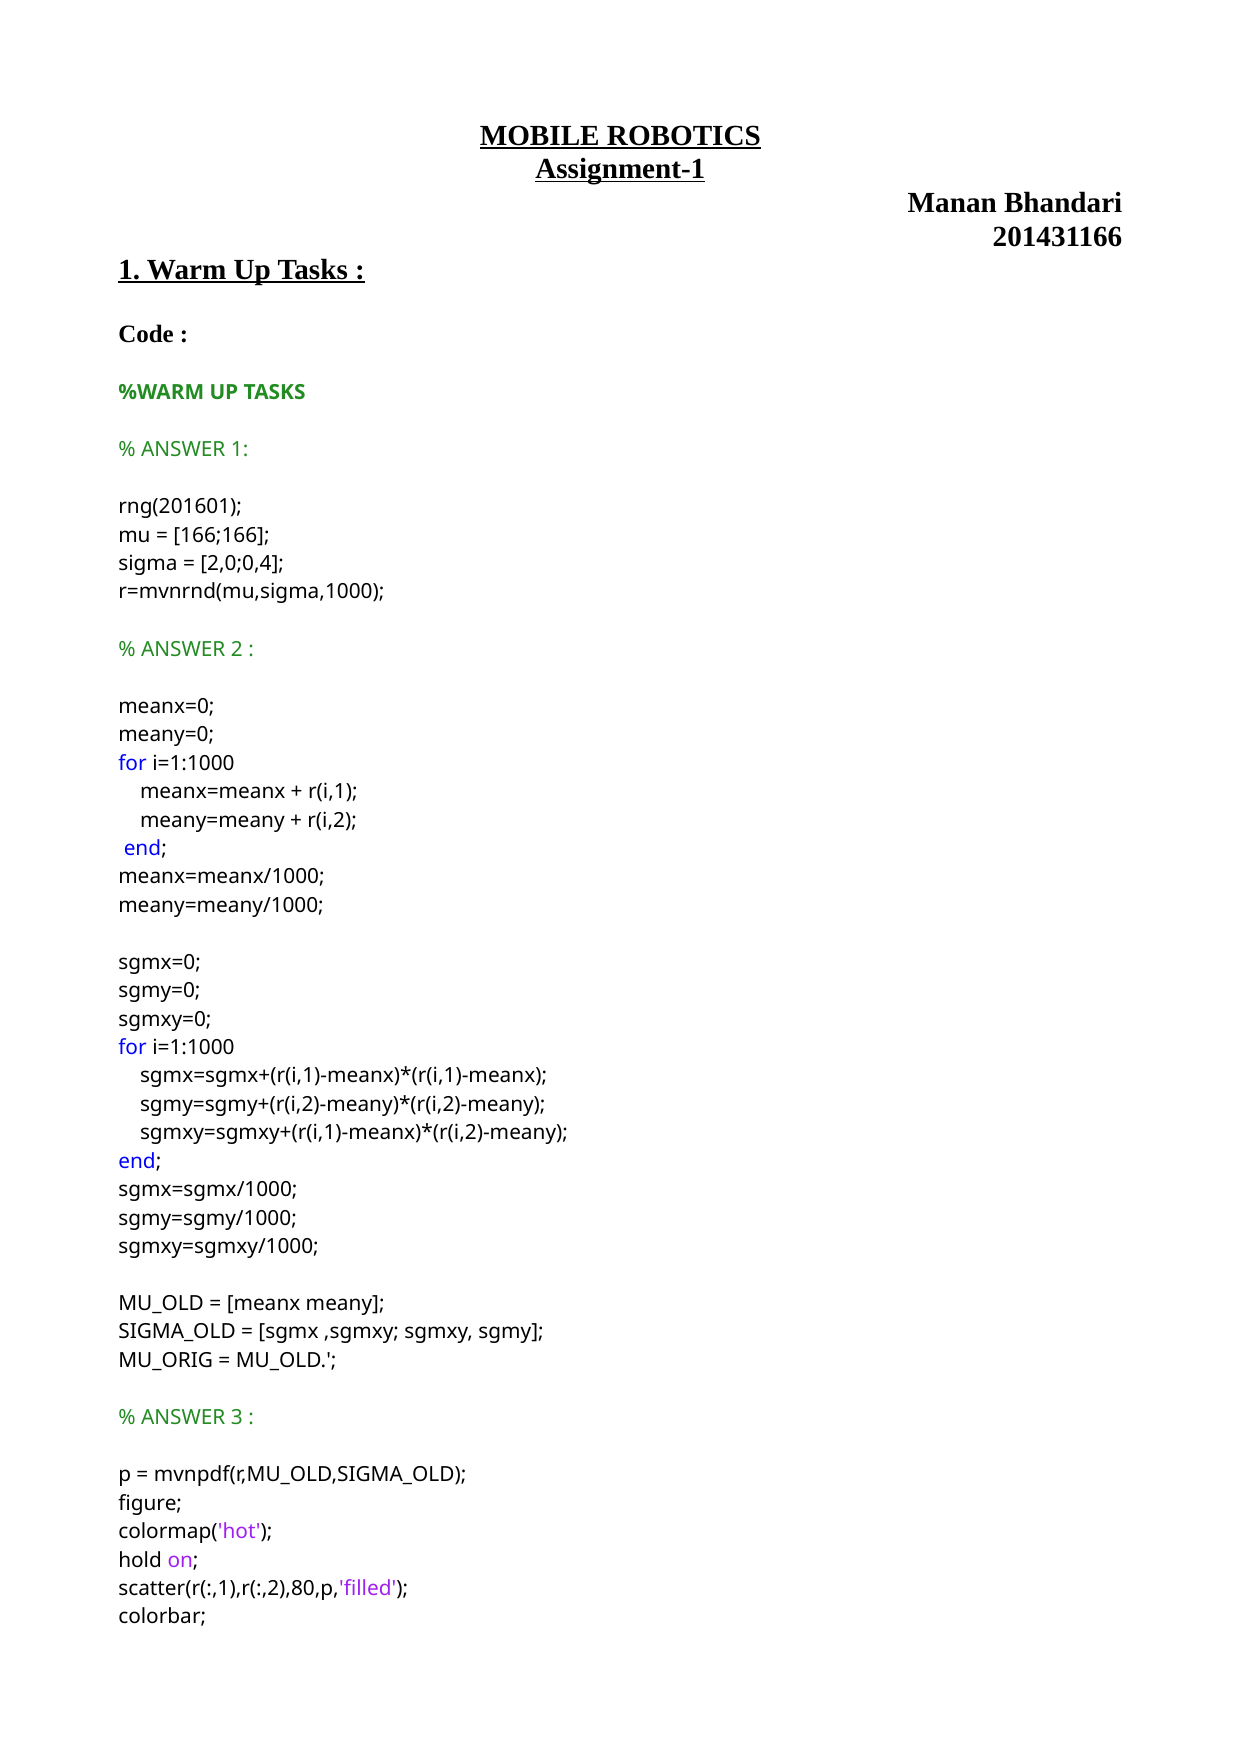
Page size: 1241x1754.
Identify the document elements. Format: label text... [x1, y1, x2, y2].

text p = mvnpdf(r,MU_OLD,SIGMA_OLD); [118, 1459, 1122, 1488]
text sigma = [2,0;0,4]; [118, 548, 1122, 577]
text hold on; [118, 1545, 1122, 1573]
text colormap('hot'); [118, 1516, 1122, 1545]
text figure; [118, 1488, 1122, 1516]
text end; [118, 1146, 1122, 1174]
text Code : [118, 319, 1122, 348]
text %WARM UP TASKS [118, 377, 1122, 405]
text 201431166 [118, 219, 1122, 252]
text 1. Warm Up Tasks : [118, 252, 1122, 286]
text sgmxy=0; [118, 1004, 1122, 1032]
text meanx=meanx/1000; [118, 862, 1122, 890]
text sgmxy=sgmxy/1000; [118, 1231, 1122, 1260]
text MU_OLD = [meanx meany]; [118, 1288, 1122, 1317]
text % ANSWER 1: [118, 434, 1122, 462]
text colorbar; [118, 1602, 1122, 1630]
text meanx=meanx + r(i,1); [118, 776, 1122, 805]
text r=mvnrnd(mu,sigma,1000); [118, 577, 1122, 605]
text MOBILE ROBOTICS [118, 118, 1122, 152]
text mu = [166;166]; [118, 520, 1122, 548]
text meany=meany + r(i,2); [118, 805, 1122, 833]
text sgmxy=sgmxy+(r(i,1)-meanx)*(r(i,2)-meany); [118, 1117, 1122, 1146]
text sgmy=sgmy/1000; [118, 1203, 1122, 1231]
text SIGMA_OLD = [sgmx ,sgmxy; sgmxy, sgmy]; [118, 1317, 1122, 1345]
text sgmx=sgmx/1000; [118, 1174, 1122, 1203]
text sgmx=sgmx+(r(i,1)-meanx)*(r(i,1)-meanx); [118, 1061, 1122, 1089]
text MU_ORIG = MU_OLD.'; [118, 1345, 1122, 1373]
text for i=1:1000 [118, 1032, 1122, 1061]
text sgmy=0; [118, 975, 1122, 1004]
text sgmx=0; [118, 947, 1122, 975]
text sgmy=sgmy+(r(i,2)-meany)*(r(i,2)-meany); [118, 1089, 1122, 1117]
text rng(201601); [118, 491, 1122, 520]
text % ANSWER 3 : [118, 1402, 1122, 1431]
text Assignment-1 [118, 152, 1122, 185]
text Manan Bhandari [118, 185, 1122, 219]
text scatter(r(:,1),r(:,2),80,p,'filled'); [118, 1573, 1122, 1602]
text meany=meany/1000; [118, 890, 1122, 918]
text meany=0; [118, 719, 1122, 748]
text end; [118, 833, 1122, 862]
text for i=1:1000 [118, 748, 1122, 776]
text meanx=0; [118, 691, 1122, 719]
text % ANSWER 2 : [118, 634, 1122, 662]
